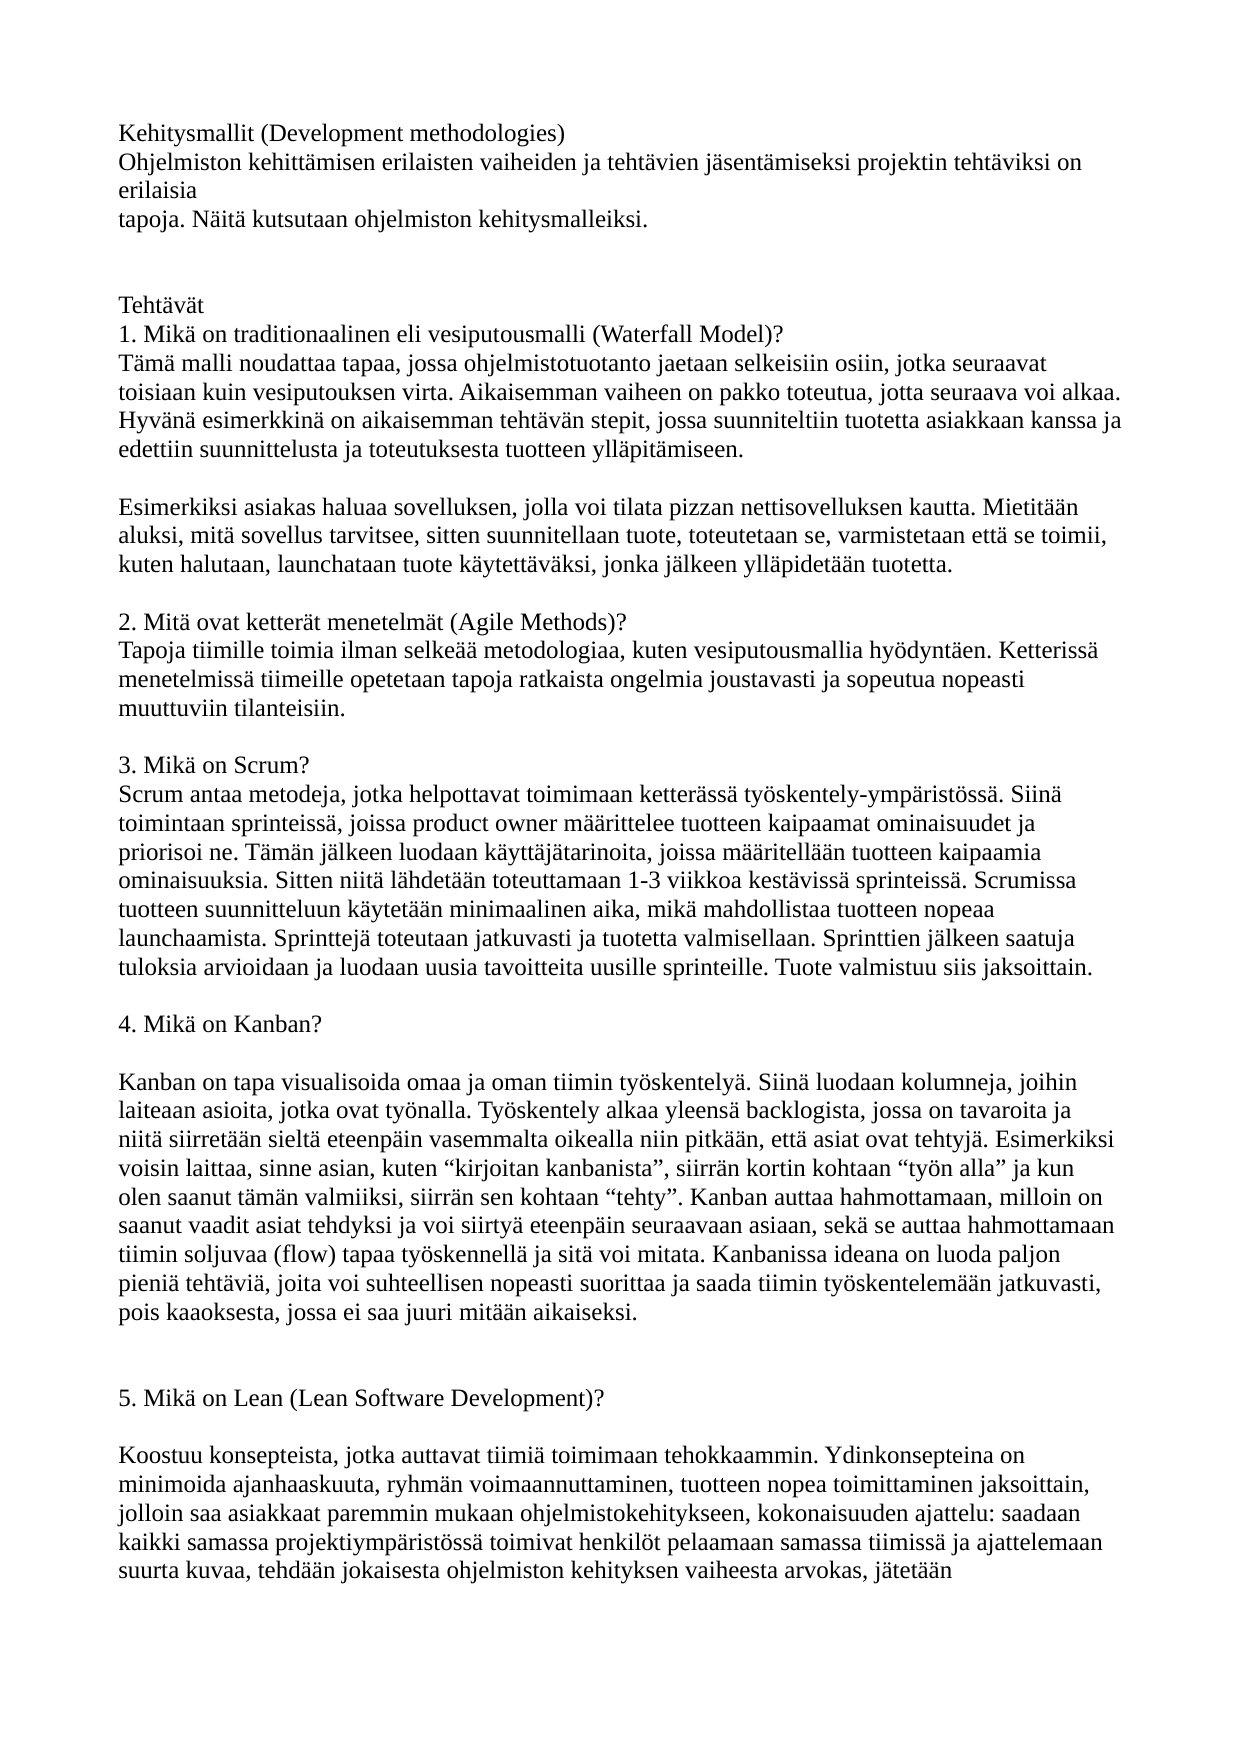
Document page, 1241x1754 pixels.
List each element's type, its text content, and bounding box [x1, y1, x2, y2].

text 3. Mikä on Scrum? [118, 751, 1122, 779]
text Scrum antaa metodeja, jotka helpottavat toimimaan ketterässä työskentely-ympäristössä. Siinä toimintaan sprinteissä, joissa product owner määrittelee tuotteen kaipaamat ominaisuudet ja priorisoi ne. Tämän jälkeen luodaan käyttäjätarinoita, joissa määritellään tuotteen kaipaamia ominaisuuksia. Sitten niitä lähdetään toteuttamaan 1-3 viikkoa kestävissä sprinteissä. Scrumissa tuotteen suunnitteluun käytetään minimaalinen aika, mikä mahdollistaa tuotteen nopeaa launchaamista. Sprinttejä toteutaan jatkuvasti ja tuotetta valmisellaan. Sprinttien jälkeen saatuja tuloksia arvioidaan ja luodaan uusia tavoitteita uusille sprinteille. Tuote valmistuu siis jaksoittain. [118, 779, 1122, 981]
text Tämä malli noudattaa tapaa, jossa ohjelmistotuotanto jaetaan selkeisiin osiin, jotka seuraavat toisiaan kuin vesiputouksen virta. Aikaisemman vaiheen on pakko toteutua, jotta seuraava voi alkaa. Hyvänä esimerkkinä on aikaisemman tehtävän stepit, jossa suunniteltiin tuotetta asiakkaan kanssa ja edettiin suunnittelusta ja toteutuksesta tuotteen ylläpitämiseen. [118, 348, 1122, 463]
text Kehitysmallit (Development methodologies) [118, 118, 1122, 147]
text 1. Mikä on traditionaalinen eli vesiputousmalli (Waterfall Model)? [118, 319, 1122, 348]
text Koostuu konsepteista, jotka auttavat tiimiä toimimaan tehokkaammin. Ydinkonsepteina on minimoida ajanhaaskuuta, ryhmän voimaannuttaminen, tuotteen nopea toimittaminen jaksoittain, jolloin saa asiakkaat paremmin mukaan ohjelmistokehitykseen, kokonaisuuden ajattelu: saadaan kaikki samassa projektiympäristössä toimivat henkilöt pelaamaan samassa tiimissä ja ajattelemaan suurta kuvaa, tehdään jokaisesta ohjelmiston kehityksen vaiheesta arvokas, jätetään [118, 1441, 1122, 1584]
text Tapoja tiimille toimia ilman selkeää metodologiaa, kuten vesiputousmallia hyödyntäen. Ketterissä menetelmissä tiimeille opetetaan tapoja ratkaista ongelmia joustavasti ja sopeutua nopeasti muuttuviin tilanteisiin. [118, 636, 1122, 722]
text 2. Mitä ovat ketterät menetelmät (Agile Methods)? [118, 607, 1122, 636]
text 4. Mikä on Kanban? [118, 1009, 1122, 1038]
text Esimerkiksi asiakas haluaa sovelluksen, jolla voi tilata pizzan nettisovelluksen kautta. Mietitään aluksi, mitä sovellus tarvitsee, sitten suunnitellaan tuote, toteutetaan se, varmistetaan että se toimii, kuten halutaan, launchataan tuote käytettäväksi, jonka jälkeen ylläpidetään tuotetta. [118, 492, 1122, 578]
text 5. Mikä on Lean (Lean Software Development)? [118, 1383, 1122, 1412]
text Ohjelmiston kehittämisen erilaisten vaiheiden ja tehtävien jäsentämiseksi projektin tehtäviksi on erilaisia [118, 147, 1122, 204]
text tapoja. Näitä kutsutaan ohjelmiston kehitysmalleiksi. [118, 204, 1122, 233]
text Tehtävät [118, 291, 1122, 319]
text Kanban on tapa visualisoida omaa ja oman tiimin työskentelyä. Siinä luodaan kolumneja, joihin laiteaan asioita, jotka ovat työnalla. Työskentely alkaa yleensä backlogista, jossa on tavaroita ja niitä siirretään sieltä eteenpäin vasemmalta oikealla niin pitkään, että asiat ovat tehtyjä. Esimerkiksi voisin laittaa, sinne asian, kuten “kirjoitan kanbanista”, siirrän kortin kohtaan “työn alla” ja kun olen saanut tämän valmiiksi, siirrän sen kohtaan “tehty”. Kanban auttaa hahmottamaan, milloin on saanut vaadit asiat tehdyksi ja voi siirtyä eteenpäin seuraavaan asiaan, sekä se auttaa hahmottamaan tiimin soljuvaa (flow) tapaa työskennellä ja sitä voi mitata. Kanbanissa ideana on luoda paljon pieniä tehtäviä, joita voi suhteellisen nopeasti suorittaa ja saada tiimin työskentelemään jatkuvasti, pois kaaoksesta, jossa ei saa juuri mitään aikaiseksi. [118, 1067, 1122, 1326]
